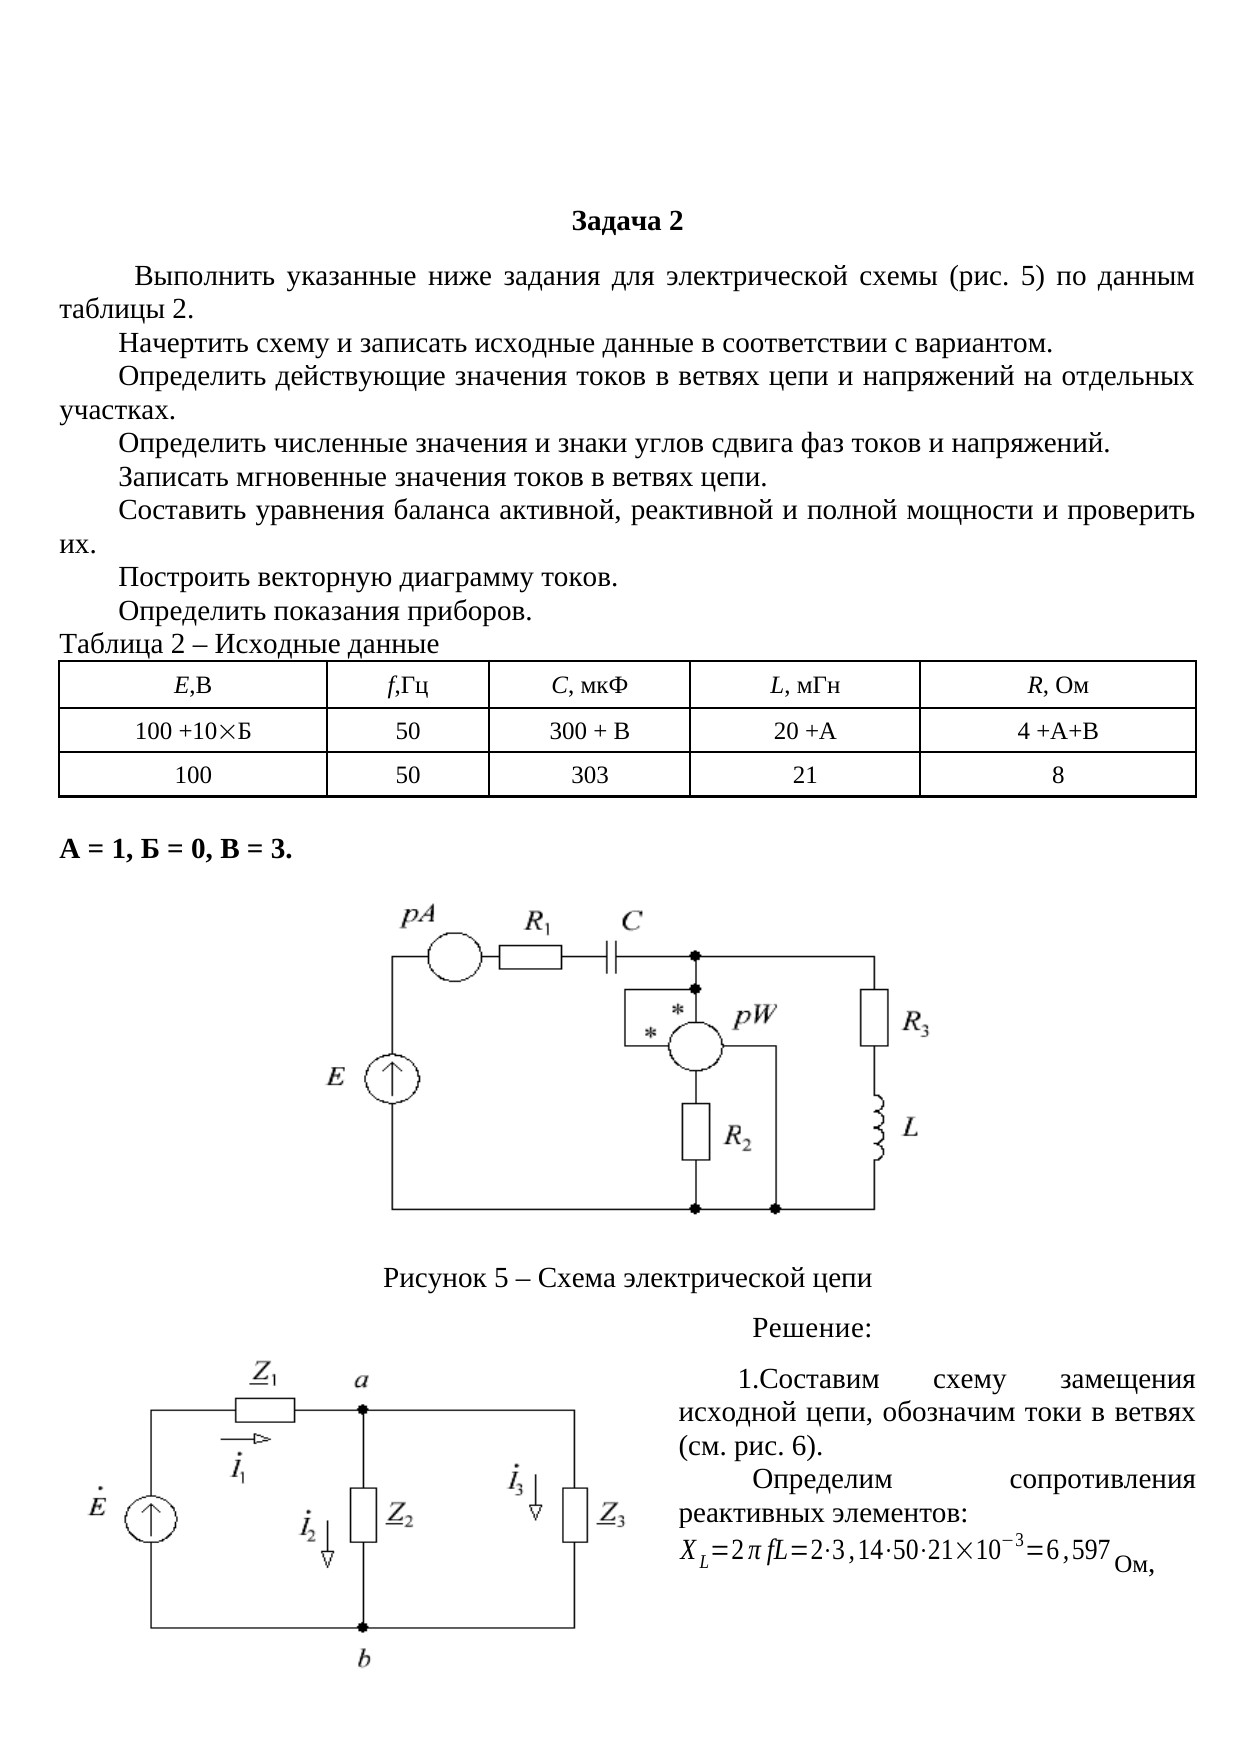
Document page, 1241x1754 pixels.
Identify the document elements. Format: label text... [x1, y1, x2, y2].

table_cell 4 +А+В [921, 709, 1195, 751]
table_header L, мГн [691, 662, 919, 707]
table_cell 50 [328, 709, 488, 751]
text А = 1, Б = 0, В = 3. [59, 831, 1196, 864]
text Выполнить указанные ниже задания для электрической схемы (рис. 5) по данным таблицы 2. [59, 258, 1196, 325]
text Определить действующие значения токов в ветвях цепи и напряжений на отдельных участках. [59, 358, 1196, 425]
picture [289, 864, 966, 1246]
table_cell 50 [328, 753, 488, 795]
text Определим сопротивления реактивных элементов: [660, 1461, 1196, 1528]
table_cell 20 +А [691, 709, 919, 751]
table_cell 303 [490, 753, 689, 795]
table_header R, Ом [921, 662, 1195, 707]
text Составить уравнения баланса активной, реактивной и полной мощности и проверить их. [59, 492, 1196, 559]
text Записать мгновенные значения токов в ветвях цепи. [59, 459, 1196, 492]
text Определить численные значения и знаки углов сдвига фаз токов и напряжений. [59, 425, 1196, 459]
table_cell 21 [691, 753, 919, 795]
text Определить показания приборов. [59, 593, 1196, 627]
text Решение: [59, 1311, 1196, 1344]
text 1.Составим схему замещения исходной цепи, обозначим токи в ветвях (см. рис. 6). [660, 1361, 1196, 1461]
table_cell 100 [60, 753, 326, 795]
table_cell 100 +10´Б [60, 709, 326, 751]
picture [53, 1324, 660, 1704]
text Таблица 2 – Исходные данные [59, 627, 1196, 660]
table_header E,В [60, 662, 326, 707]
table_cell 300 + В [490, 709, 689, 751]
table_header C, мкФ [490, 662, 689, 707]
table_header f,Гц [328, 662, 488, 707]
text Задача 2 [59, 203, 1196, 237]
table_cell 8 [921, 753, 1195, 795]
text Начертить схему и записать исходные данные в соответствии с вариантом. [59, 325, 1196, 358]
text Построить векторную диаграмму токов. [59, 559, 1196, 593]
text Ом, [660, 1528, 1196, 1579]
text Рисунок 5 – Схема электрической цепи [59, 1260, 1196, 1294]
